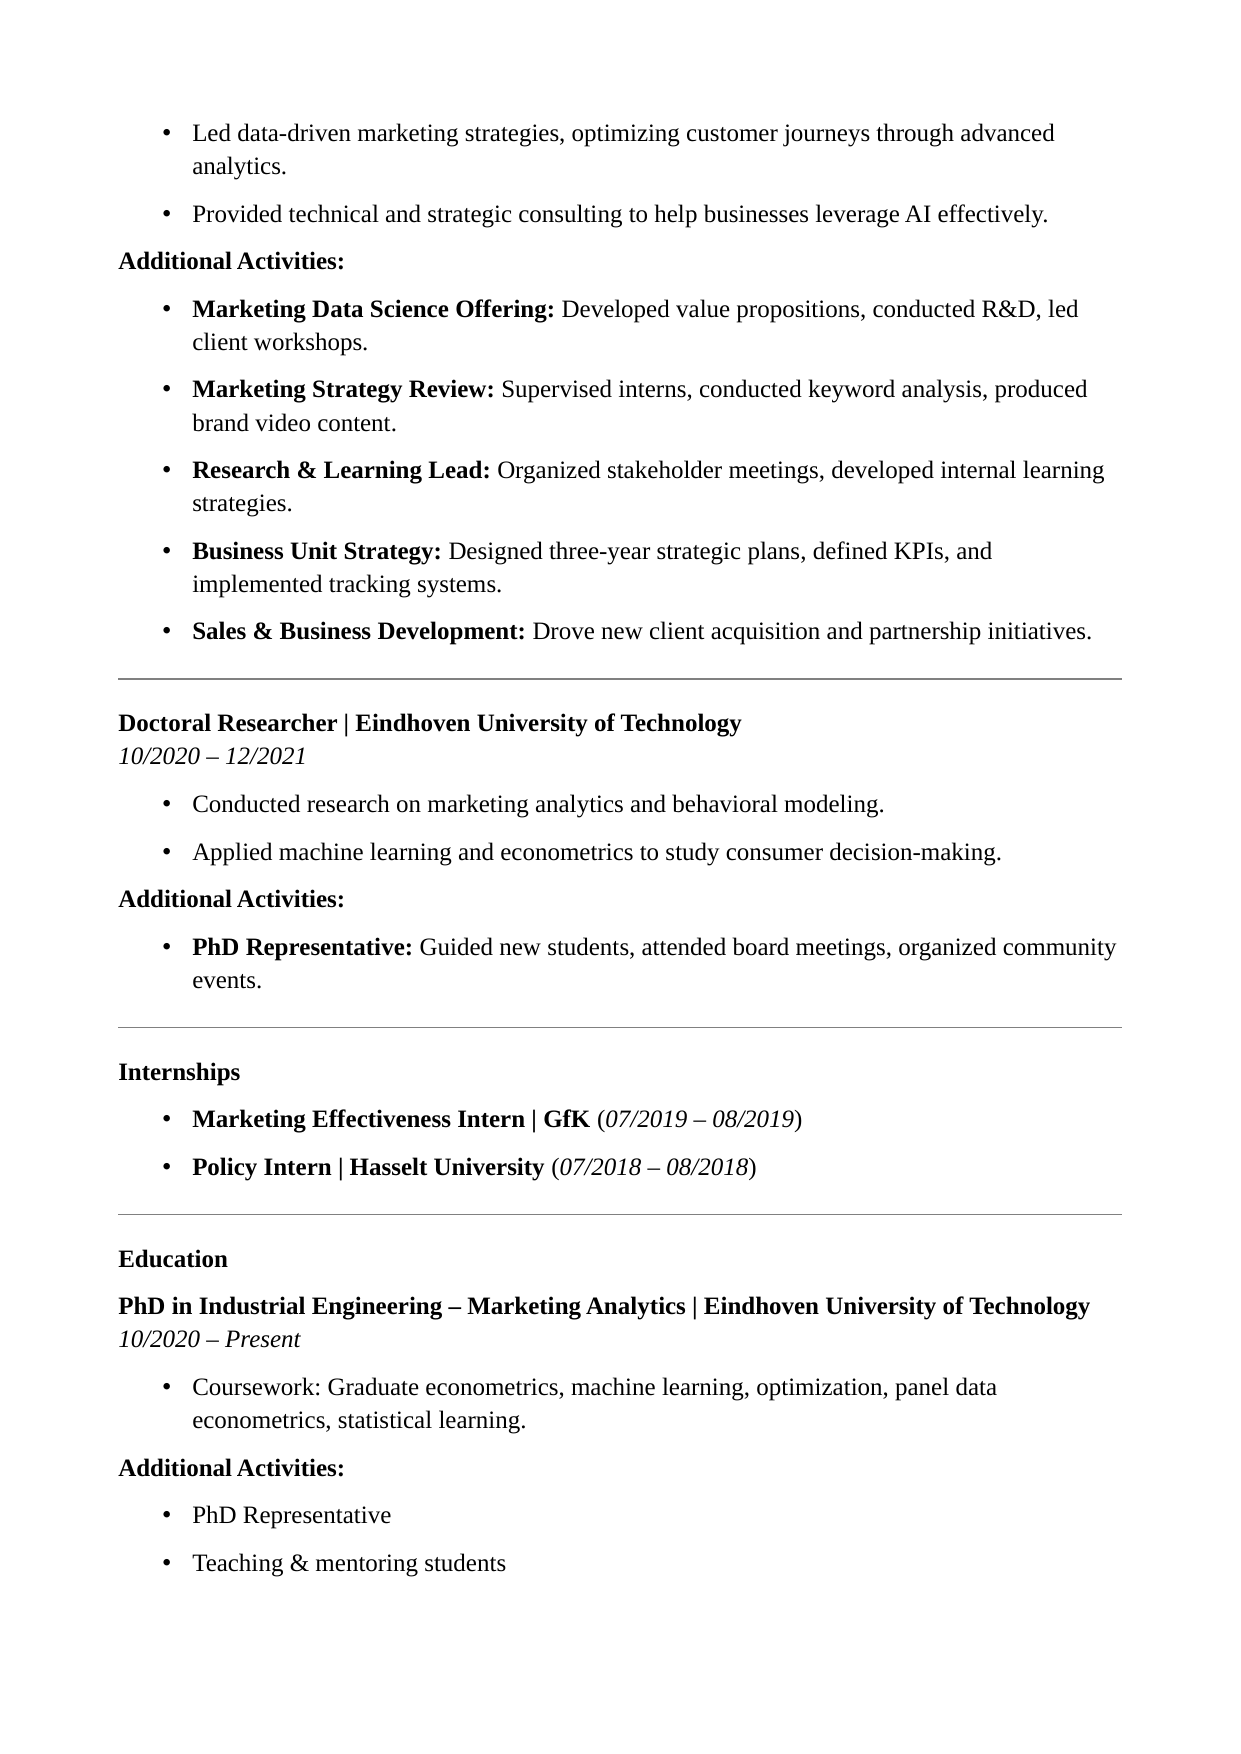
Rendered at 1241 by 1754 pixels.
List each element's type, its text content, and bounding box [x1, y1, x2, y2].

list PhD Representative: Guided new students, attended board meetings, organized community events. [162, 932, 1122, 993]
list Marketing Strategy Review: Supervised interns, conducted keyword analysis, produced brand video content. [162, 374, 1122, 436]
text PhD in Industrial Engineering – Marketing Analytics | Eindhoven University of Technology 10/2020 – Present [118, 1291, 1122, 1353]
list Conducted research on marketing analytics and behavioral modeling. [162, 789, 1122, 818]
list Applied machine learning and econometrics to study consumer decision-making. [162, 837, 1122, 865]
list Research & Learning Lead: Organized stakeholder meetings, developed internal learning strategies. [162, 455, 1122, 517]
text Internships [118, 1057, 1122, 1085]
list Sales & Business Development: Drove new client acquisition and partnership initiatives. [162, 616, 1122, 645]
list Marketing Effectiveness Intern | GfK (07/2019 – 08/2019) [162, 1104, 1122, 1133]
text Additional Activities: [118, 884, 1122, 913]
list PhD Representative [162, 1500, 1122, 1529]
list Teaching & mentoring students [162, 1548, 1122, 1577]
list Provided technical and strategic consulting to help businesses leverage AI effectively. [162, 199, 1122, 227]
text Additional Activities: [118, 246, 1122, 275]
text Education [118, 1244, 1122, 1272]
list Policy Intern | Hasselt University (07/2018 – 08/2018) [162, 1152, 1122, 1181]
list Marketing Data Science Offering: Developed value propositions, conducted R&D, led client workshops. [162, 294, 1122, 356]
list Coursework: Graduate econometrics, machine learning, optimization, panel data econometrics, statistical learning. [162, 1372, 1122, 1434]
text Additional Activities: [118, 1453, 1122, 1481]
text Doctoral Researcher | Eindhoven University of Technology 10/2020 – 12/2021 [118, 708, 1122, 770]
list Led data-driven marketing strategies, optimizing customer journeys through advanced analytics. [162, 118, 1122, 180]
list Business Unit Strategy: Designed three-year strategic plans, defined KPIs, and implemented tracking systems. [162, 536, 1122, 598]
